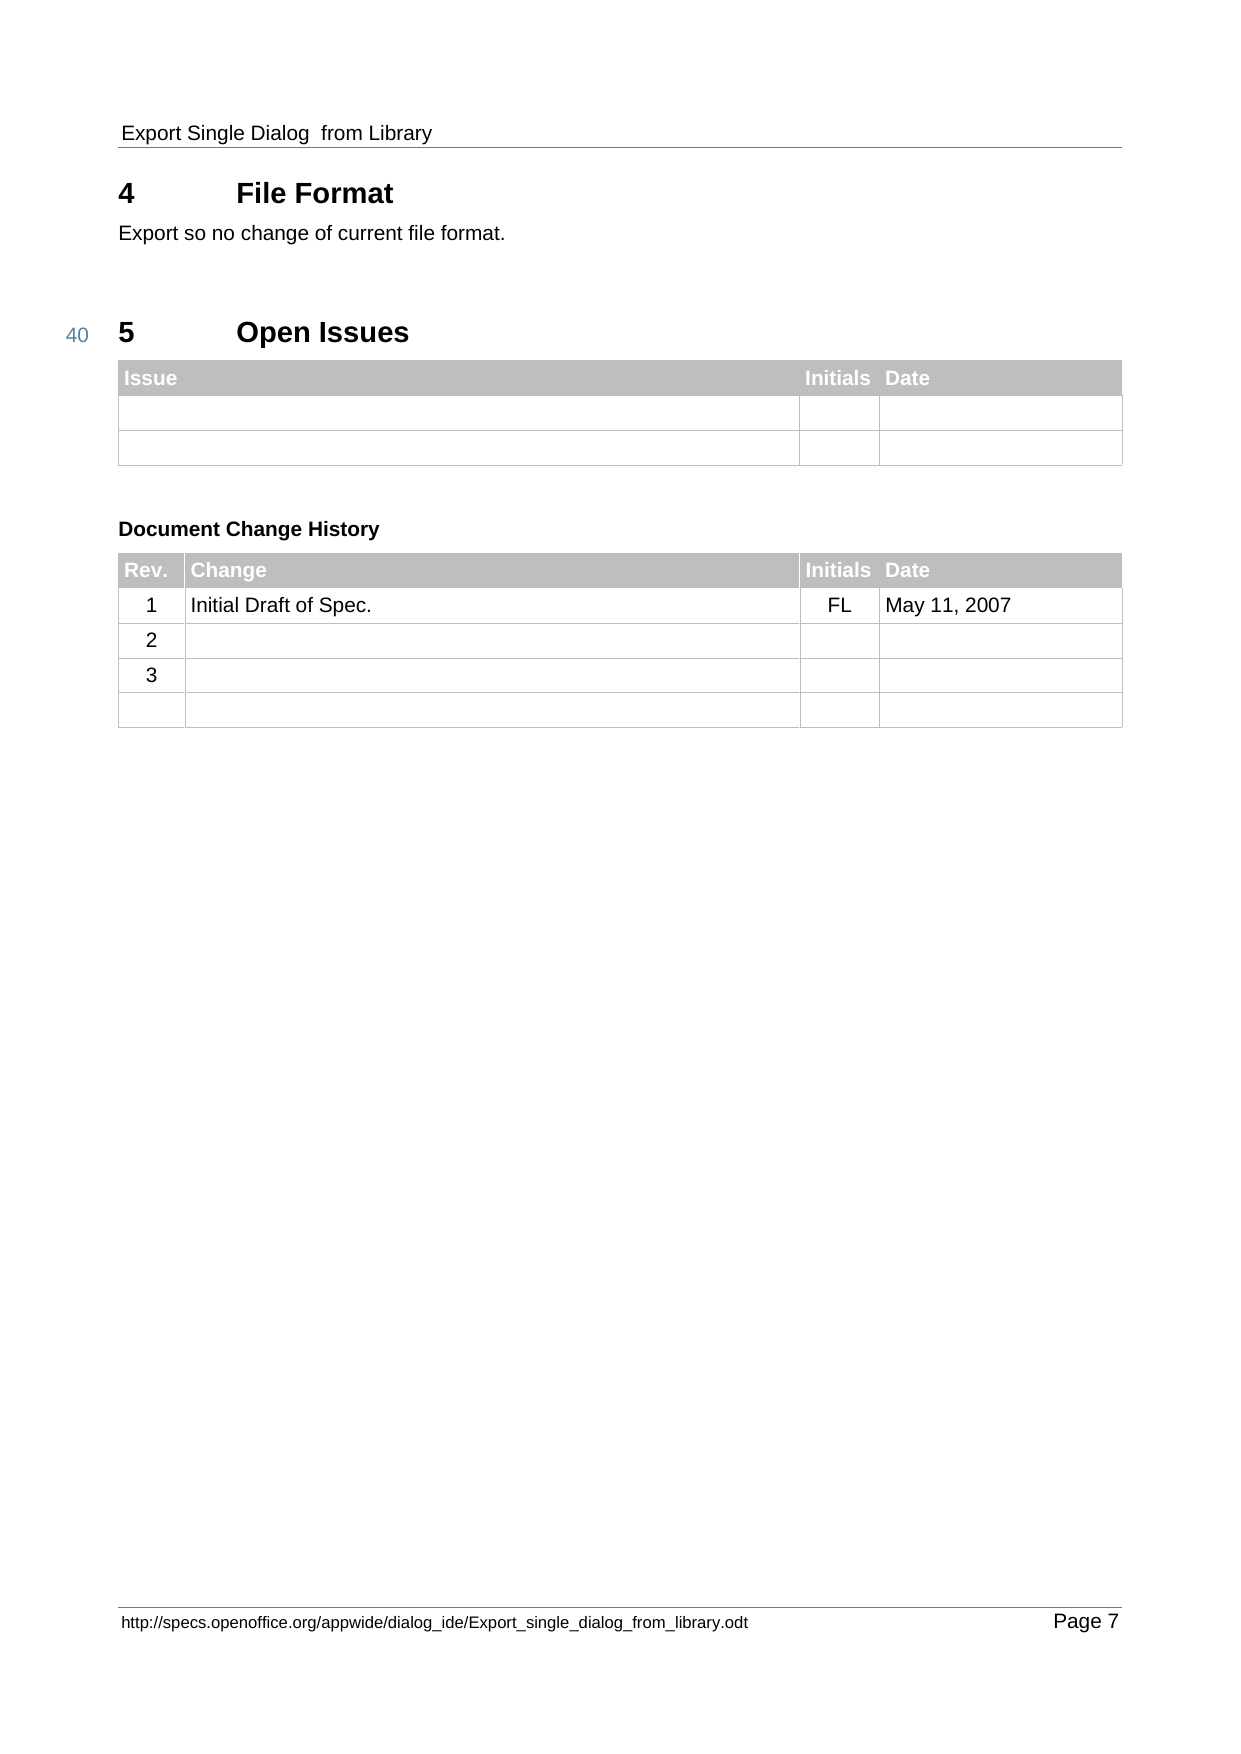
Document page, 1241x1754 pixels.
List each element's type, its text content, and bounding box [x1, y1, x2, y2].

table_cell [800, 396, 879, 430]
table_header Change [185, 553, 799, 588]
table_cell [801, 659, 879, 692]
table_header Issue [118, 360, 799, 395]
table_cell 1 [119, 588, 184, 623]
table_cell [186, 624, 799, 658]
subtitle File Format [118, 177, 1122, 209]
table_cell <...> [119, 431, 799, 465]
text Export so no change of current file format. [118, 221, 1122, 244]
table_cell [801, 624, 879, 658]
table_cell 3 [119, 659, 184, 692]
table_header Date [879, 553, 1122, 588]
table_header Initials [800, 553, 879, 588]
table_cell [801, 693, 879, 727]
table_header Rev. [118, 553, 184, 588]
table_cell 2 [119, 624, 184, 658]
table_cell [880, 624, 1122, 658]
table_cell <State Issue here, State “None”, if all issues are solved> [119, 396, 799, 430]
table_cell May 11, 2007 [880, 588, 1122, 623]
table_cell [880, 693, 1122, 727]
table_header Date [879, 360, 1122, 395]
table_cell <...> [119, 693, 184, 727]
table_cell Initial Draft of Spec. [186, 588, 799, 623]
subtitle Open Issues [118, 316, 1122, 348]
table_cell <Format: Dec 31, 2000> [880, 396, 1122, 430]
table_cell FL [801, 588, 879, 623]
subtitle Document Change History [118, 518, 1122, 541]
table_header Initials [799, 360, 879, 395]
table_cell [800, 431, 879, 465]
table_cell [186, 693, 799, 727]
table_cell [186, 659, 799, 692]
table_cell [880, 659, 1122, 692]
table_cell [880, 431, 1122, 465]
